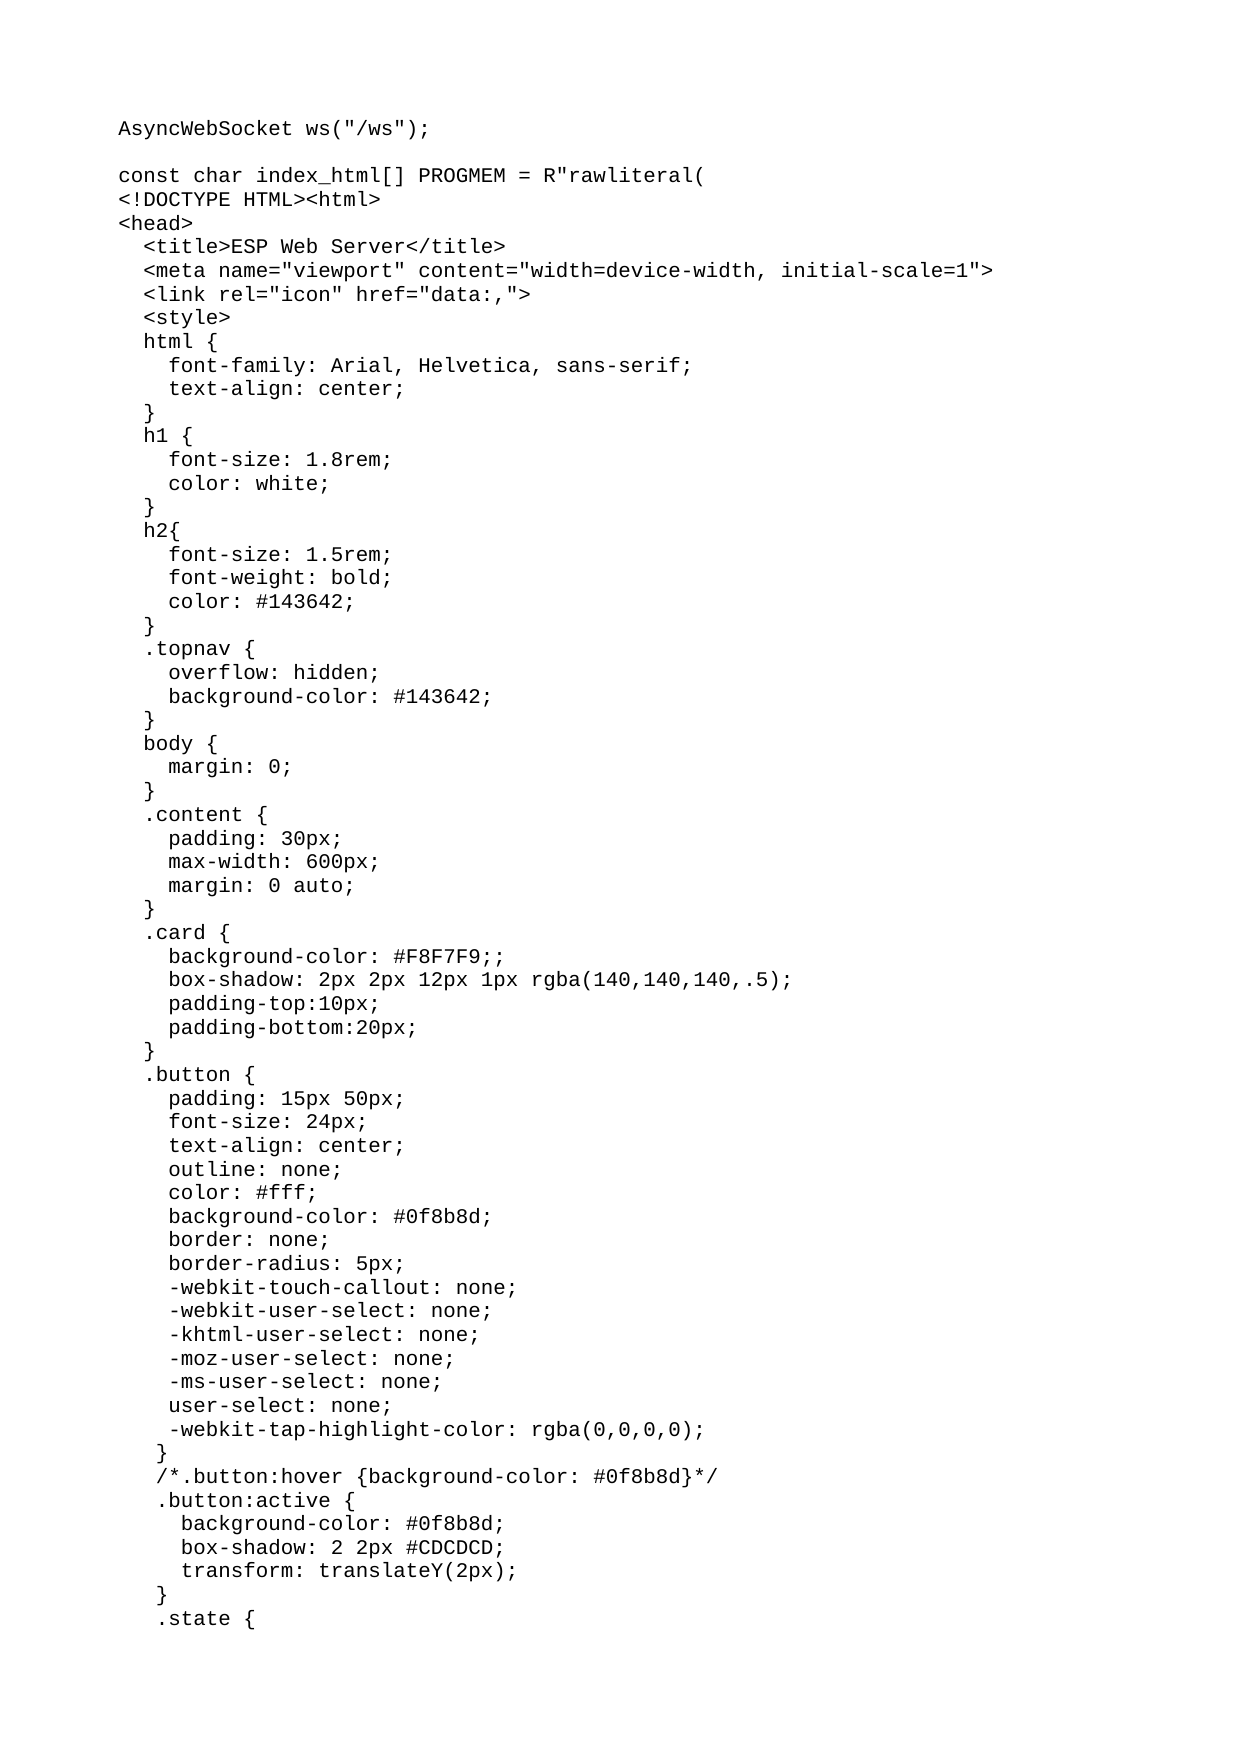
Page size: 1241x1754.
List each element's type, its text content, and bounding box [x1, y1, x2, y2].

text margin: 0; [118, 757, 1122, 780]
text transform: translateY(2px); [118, 1561, 1122, 1584]
text .card { [118, 922, 1122, 946]
text font-family: Arial, Helvetica, sans-serif; [118, 354, 1122, 378]
text -moz-user-select: none; [118, 1348, 1122, 1371]
text font-size: 1.5rem; [118, 544, 1122, 567]
text user-select: none; [118, 1395, 1122, 1419]
text } [118, 1040, 1122, 1064]
text <head> [118, 213, 1122, 236]
text padding-bottom:20px; [118, 1017, 1122, 1040]
text -webkit-tap-highlight-color: rgba(0,0,0,0); [118, 1419, 1122, 1442]
text -ms-user-select: none; [118, 1371, 1122, 1395]
text background-color: #F8F7F9;; [118, 946, 1122, 969]
text <link rel="icon" href="data:,"> [118, 284, 1122, 307]
text outline: none; [118, 1158, 1122, 1182]
text box-shadow: 2 2px #CDCDCD; [118, 1537, 1122, 1561]
text } [118, 1442, 1122, 1466]
text .content { [118, 804, 1122, 827]
text AsyncWebSocket ws("/ws"); [118, 118, 1122, 142]
text .button { [118, 1064, 1122, 1088]
text padding: 15px 50px; [118, 1088, 1122, 1111]
text .topnav { [118, 638, 1122, 662]
text const char index_html[] PROGMEM = R"rawliteral( [118, 165, 1122, 189]
text font-size: 24px; [118, 1111, 1122, 1135]
text .state { [118, 1608, 1122, 1631]
text font-size: 1.8rem; [118, 449, 1122, 473]
text -webkit-user-select: none; [118, 1300, 1122, 1324]
text border-radius: 5px; [118, 1253, 1122, 1277]
text /*.button:hover {background-color: #0f8b8d}*/ [118, 1466, 1122, 1489]
text <style> [118, 307, 1122, 331]
text background-color: #0f8b8d; [118, 1513, 1122, 1537]
text <!DOCTYPE HTML><html> [118, 189, 1122, 213]
text -webkit-touch-callout: none; [118, 1277, 1122, 1300]
text font-weight: bold; [118, 567, 1122, 591]
text } [118, 709, 1122, 733]
text } [118, 1584, 1122, 1608]
text max-width: 600px; [118, 851, 1122, 875]
text } [118, 780, 1122, 804]
text box-shadow: 2px 2px 12px 1px rgba(140,140,140,.5); [118, 969, 1122, 993]
text overflow: hidden; [118, 662, 1122, 686]
text html { [118, 331, 1122, 354]
text text-align: center; [118, 378, 1122, 402]
text h1 { [118, 426, 1122, 449]
text color: #fff; [118, 1182, 1122, 1206]
text .button:active { [118, 1489, 1122, 1513]
text padding: 30px; [118, 827, 1122, 851]
text border: none; [118, 1229, 1122, 1253]
text color: #143642; [118, 591, 1122, 615]
text -khtml-user-select: none; [118, 1324, 1122, 1348]
text body { [118, 733, 1122, 757]
text <title>ESP Web Server</title> [118, 236, 1122, 260]
text margin: 0 auto; [118, 875, 1122, 898]
text h2{ [118, 520, 1122, 544]
text } [118, 898, 1122, 922]
text } [118, 496, 1122, 520]
text padding-top:10px; [118, 993, 1122, 1017]
text background-color: #0f8b8d; [118, 1206, 1122, 1229]
text } [118, 615, 1122, 638]
text <meta name="viewport" content="width=device-width, initial-scale=1"> [118, 260, 1122, 284]
text text-align: center; [118, 1135, 1122, 1158]
text color: white; [118, 473, 1122, 496]
text } [118, 402, 1122, 426]
text background-color: #143642; [118, 686, 1122, 709]
